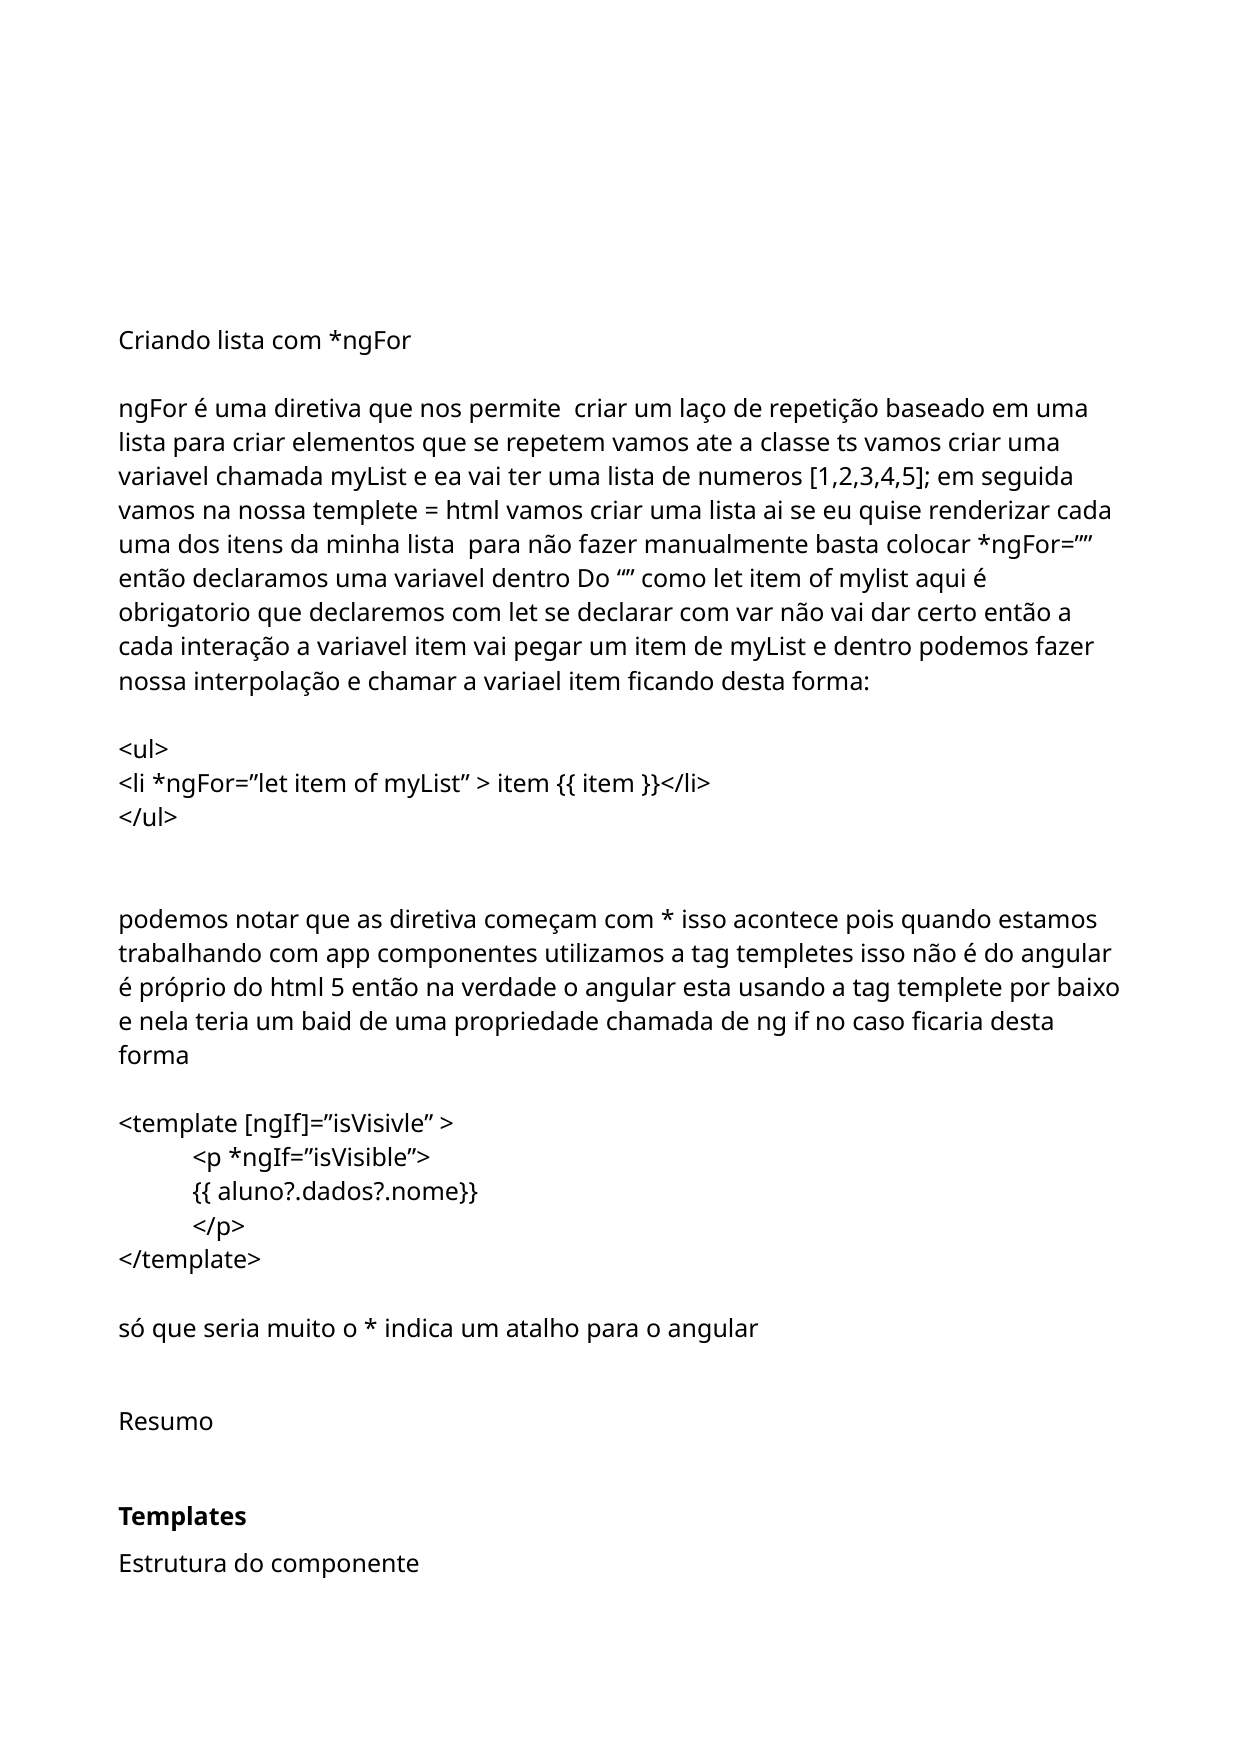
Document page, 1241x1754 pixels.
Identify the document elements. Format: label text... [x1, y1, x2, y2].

text <ul> [118, 731, 1122, 765]
subtitle Resumo [118, 1403, 1122, 1437]
text {{ aluno?.dados?.nome}} [118, 1174, 1122, 1208]
text <p *ngIf=”isVisible”> [118, 1140, 1122, 1174]
text </p> [118, 1208, 1122, 1242]
text Criando lista com *ngFor [118, 322, 1122, 357]
text só que seria muito o * indica um atalho para o angular [118, 1310, 1122, 1344]
text </ul> [118, 799, 1122, 833]
text <template [ngIf]=”isVisivle” > [118, 1106, 1122, 1140]
text ngFor é uma diretiva que nos permite criar um laço de repetição baseado em uma lista para criar elementos que se repetem vamos ate a classe ts vamos criar uma variavel chamada myList e ea vai ter uma lista de numeros [1,2,3,4,5]; em seguida vamos na nossa templete = html vamos criar uma lista ai se eu quise renderizar cada uma dos itens da minha lista para não fazer manualmente basta colocar *ngFor=”” então declaramos uma variavel dentro Do “” como let item of mylist aqui é obrigatorio que declaremos com let se declarar com var não vai dar certo então a cada interação a variavel item vai pegar um item de myList e dentro podemos fazer nossa interpolação e chamar a variael item ficando desta forma: [118, 391, 1122, 697]
text </template> [118, 1242, 1122, 1276]
subtitle Templates [118, 1499, 1122, 1533]
text podemos notar que as diretiva começam com * isso acontece pois quando estamos trabalhando com app componentes utilizamos a tag templetes isso não é do angular é próprio do html 5 então na verdade o angular esta usando a tag templete por baixo e nela teria um baid de uma propriedade chamada de ng if no caso ficaria desta forma [118, 902, 1122, 1072]
text Estrutura do componente [118, 1545, 1122, 1579]
text <li *ngFor=”let item of myList” > item {{ item }}</li> [118, 765, 1122, 799]
